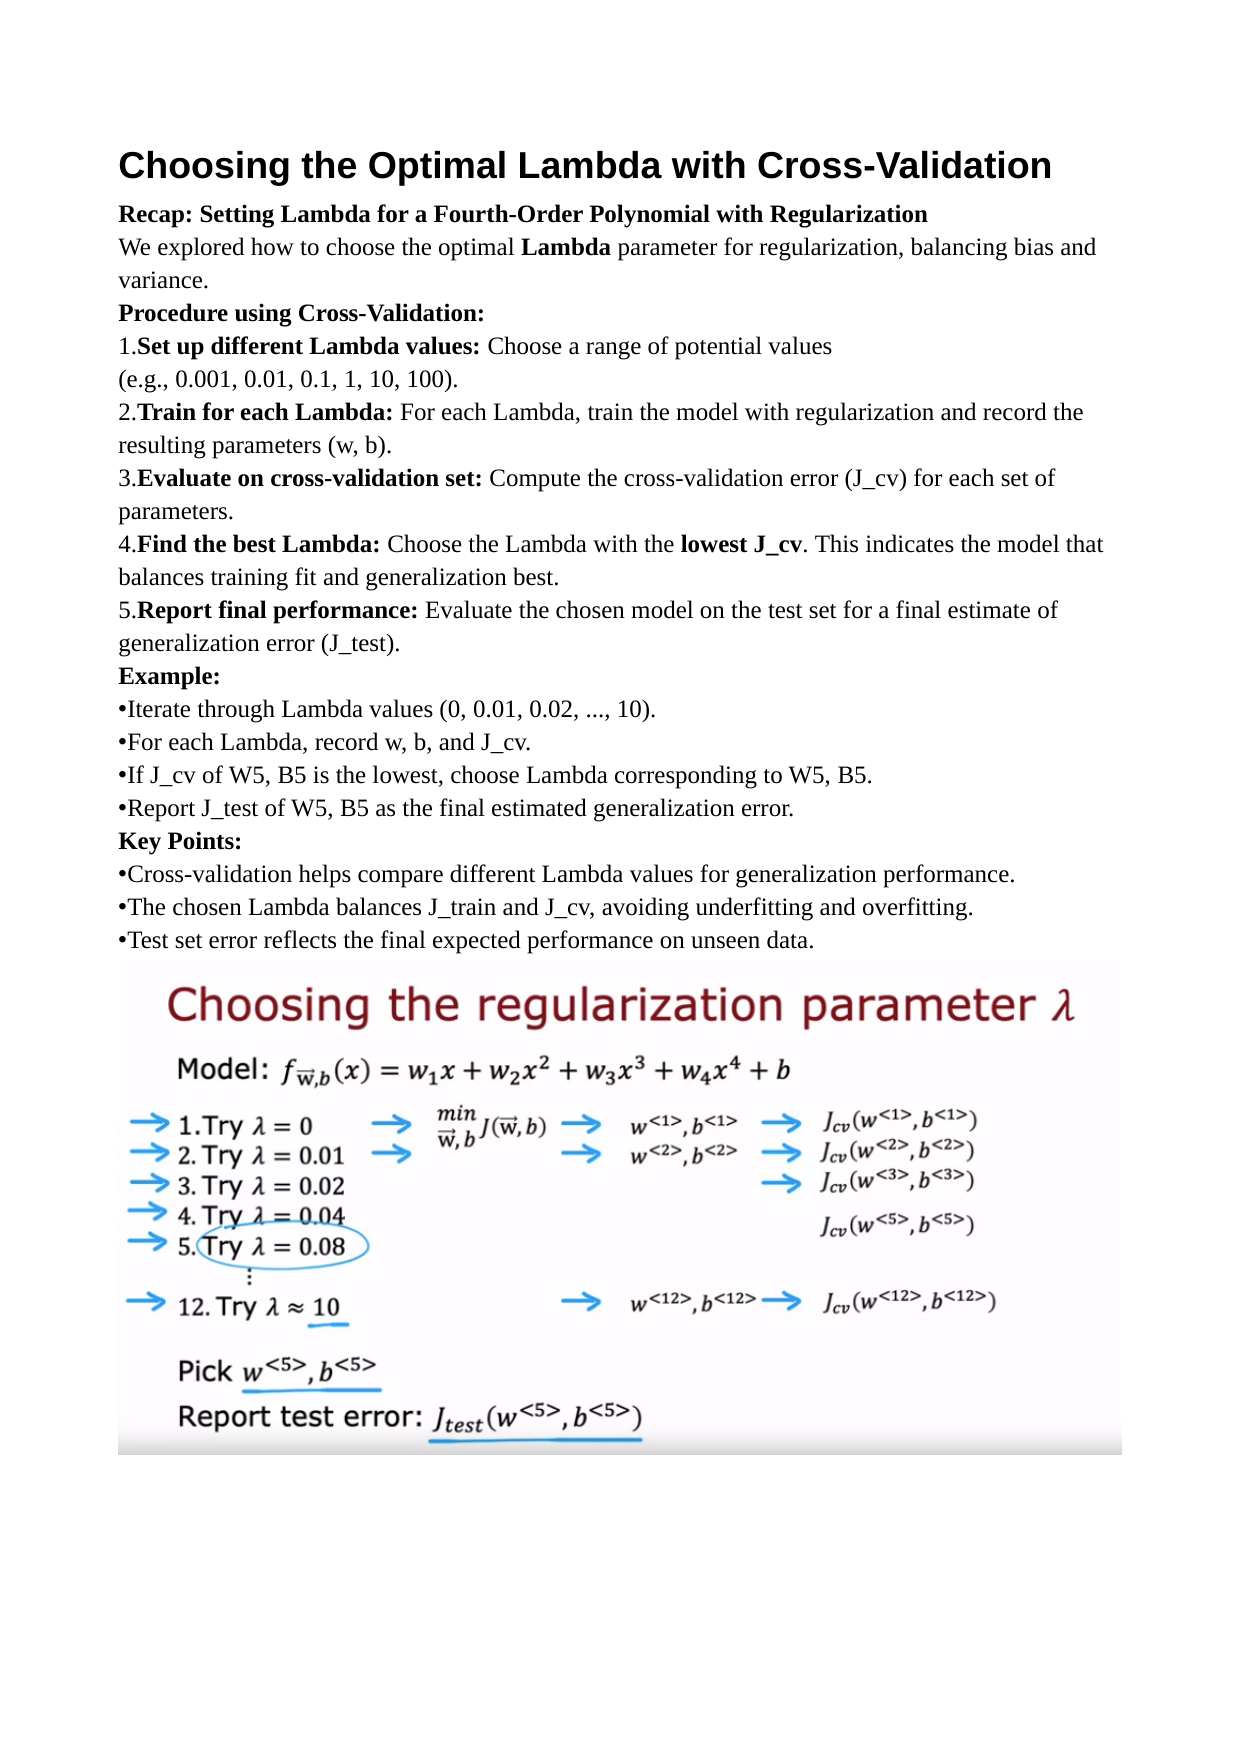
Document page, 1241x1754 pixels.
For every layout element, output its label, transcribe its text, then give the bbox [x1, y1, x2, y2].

text Example: [118, 661, 1122, 690]
list Report J_test of W5, B5 as the final estimated generalization error. [118, 793, 1122, 822]
list Report final performance: Evaluate the chosen model on the test set for a final estimate of generalization error (J_test). [118, 595, 1122, 657]
picture [118, 958, 1123, 1455]
list Set up different Lambda values: Choose a range of potential values (e.g., 0.001, 0.01, 0.1, 1, 10, 100). [118, 331, 1122, 393]
subtitle Choosing the Optimal Lambda with Cross-Validation [118, 143, 1122, 186]
text We explored how to choose the optimal Lambda parameter for regularization, balancing bias and variance. [118, 232, 1122, 293]
text Procedure using Cross-Validation: [118, 298, 1122, 327]
list Train for each Lambda: For each Lambda, train the model with regularization and record the resulting parameters (w, b). [118, 397, 1122, 459]
text Recap: Setting Lambda for a Fourth-Order Polynomial with Regularization [118, 199, 1122, 227]
list Cross-validation helps compare different Lambda values for generalization performance. [118, 859, 1122, 888]
list If J_cv of W5, B5 is the lowest, choose Lambda corresponding to W5, B5. [118, 760, 1122, 789]
list For each Lambda, record w, b, and J_cv. [118, 727, 1122, 756]
list Find the best Lambda: Choose the Lambda with the lowest J_cv. This indicates the model that balances training fit and generalization best. [118, 529, 1122, 591]
list Iterate through Lambda values (0, 0.01, 0.02, ..., 10). [118, 694, 1122, 723]
list The chosen Lambda balances J_train and J_cv, avoiding underfitting and overfitting. [118, 892, 1122, 921]
list Test set error reflects the final expected performance on unseen data. [118, 925, 1122, 954]
text Key Points: [118, 826, 1122, 855]
list Evaluate on cross-validation set: Compute the cross-validation error (J_cv) for each set of parameters. [118, 463, 1122, 525]
